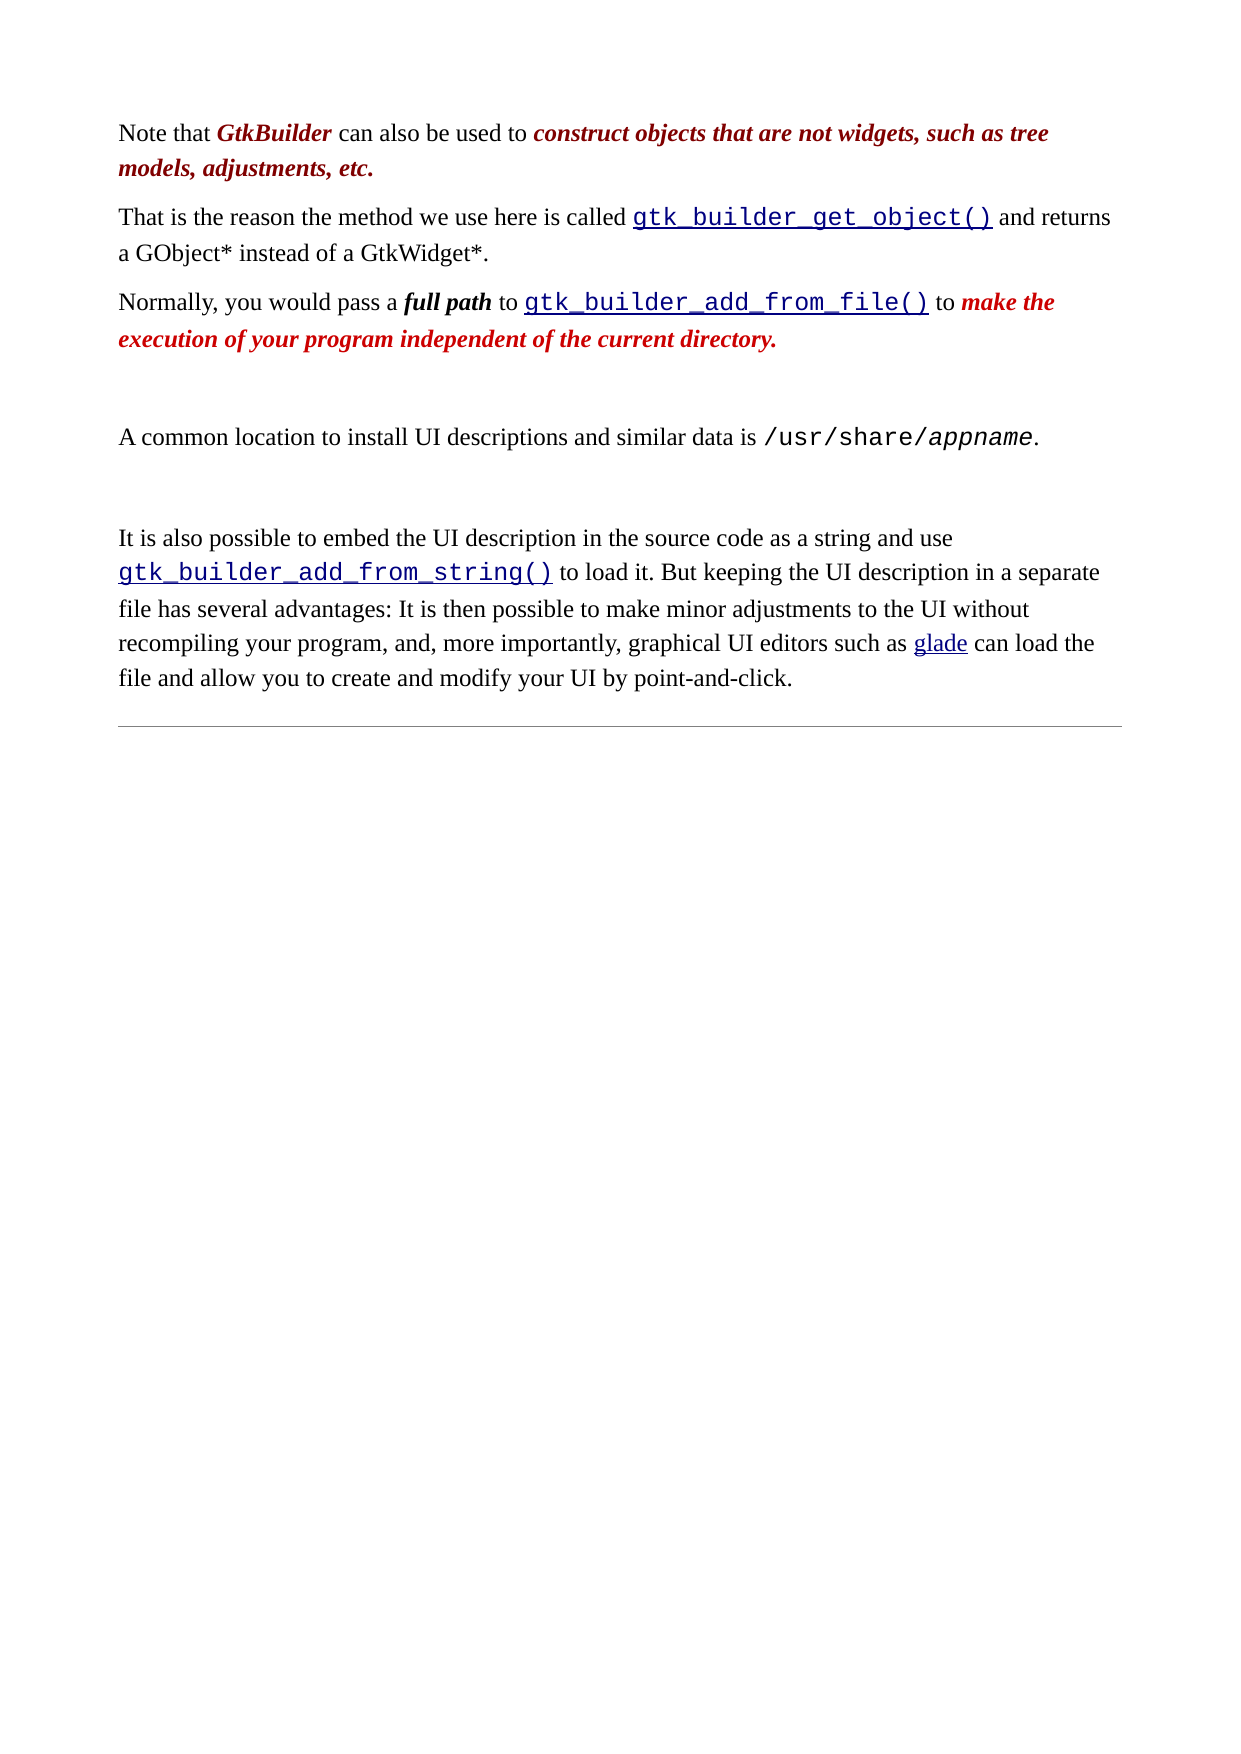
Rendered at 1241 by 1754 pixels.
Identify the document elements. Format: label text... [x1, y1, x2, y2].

text Note that GtkBuilder can also be used to construct objects that are not widgets, such as tree models, adjustments, etc. [118, 118, 1122, 181]
text A common location to install UI descriptions and similar data is /usr/share/appname. [118, 422, 1122, 453]
text Normally, you would pass a full path to gtk_builder_add_from_file() to make the execution of your program independent of the current directory. [118, 287, 1122, 353]
text That is the reason the method we use here is called gtk_builder_get_object() and returns a GObject* instead of a GtkWidget*. [118, 202, 1122, 267]
text It is also possible to embed the UI description in the source code as a string and use gtk_builder_add_from_string() to load it. But keeping the UI description in a separate file has several advantages: It is then possible to make minor adjustments to the UI without recompiling your program, and, more importantly, graphical UI editors such as glade can load the file and allow you to create and modify your UI by point-and-click. [118, 523, 1122, 691]
